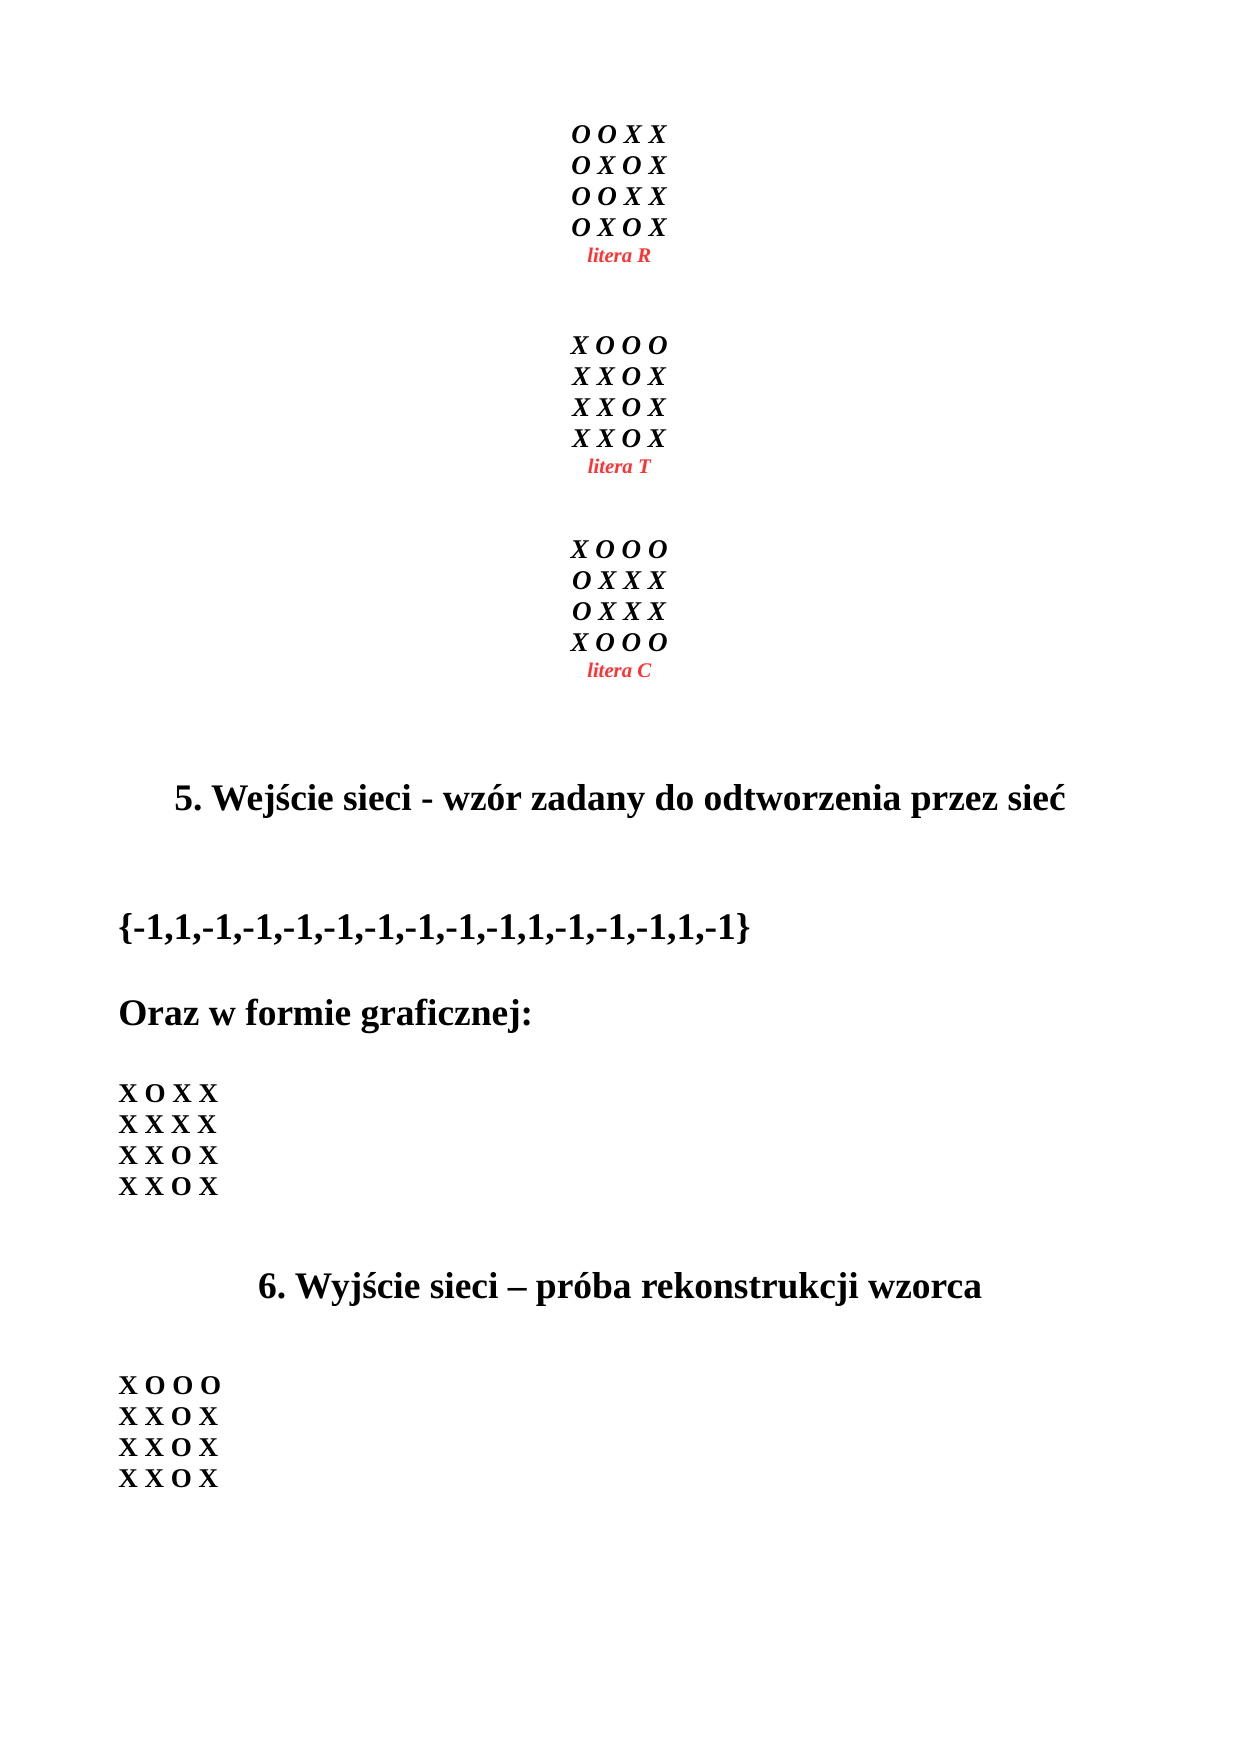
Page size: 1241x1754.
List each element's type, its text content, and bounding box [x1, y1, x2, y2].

text O O X X [118, 118, 1122, 149]
text X O O O [118, 329, 1122, 360]
text X X O X [118, 391, 1122, 422]
text litera T [118, 454, 1122, 478]
text X X O X [118, 1170, 1122, 1201]
text X X O X [118, 422, 1122, 454]
text X X O X [118, 1400, 1122, 1431]
text X O O O [118, 533, 1122, 564]
text 5. Wejście sieci - wzór zadany do odtworzenia przez sieć [118, 775, 1122, 818]
text X O O O [118, 1369, 1122, 1400]
text 6. Wyjście sieci – próba rekonstrukcji wzorca [118, 1264, 1122, 1307]
text X X O X [118, 1431, 1122, 1463]
text X O X X [118, 1077, 1122, 1108]
text X O O O [118, 626, 1122, 657]
text Oraz w formie graficznej: [118, 991, 1122, 1034]
text O X O X [118, 149, 1122, 180]
text X X X X [118, 1108, 1122, 1139]
text X X O X [118, 360, 1122, 391]
text X X O X [118, 1139, 1122, 1170]
text O X O X [118, 212, 1122, 243]
text O O X X [118, 180, 1122, 212]
text O X X X [118, 595, 1122, 626]
text {-1,1,-1,-1,-1,-1,-1,-1,-1,-1,1,-1,-1,-1,1,-1} [118, 904, 1122, 947]
text litera C [118, 657, 1122, 682]
text litera R [118, 243, 1122, 267]
text O X X X [118, 564, 1122, 595]
text X X O X [118, 1463, 1122, 1494]
